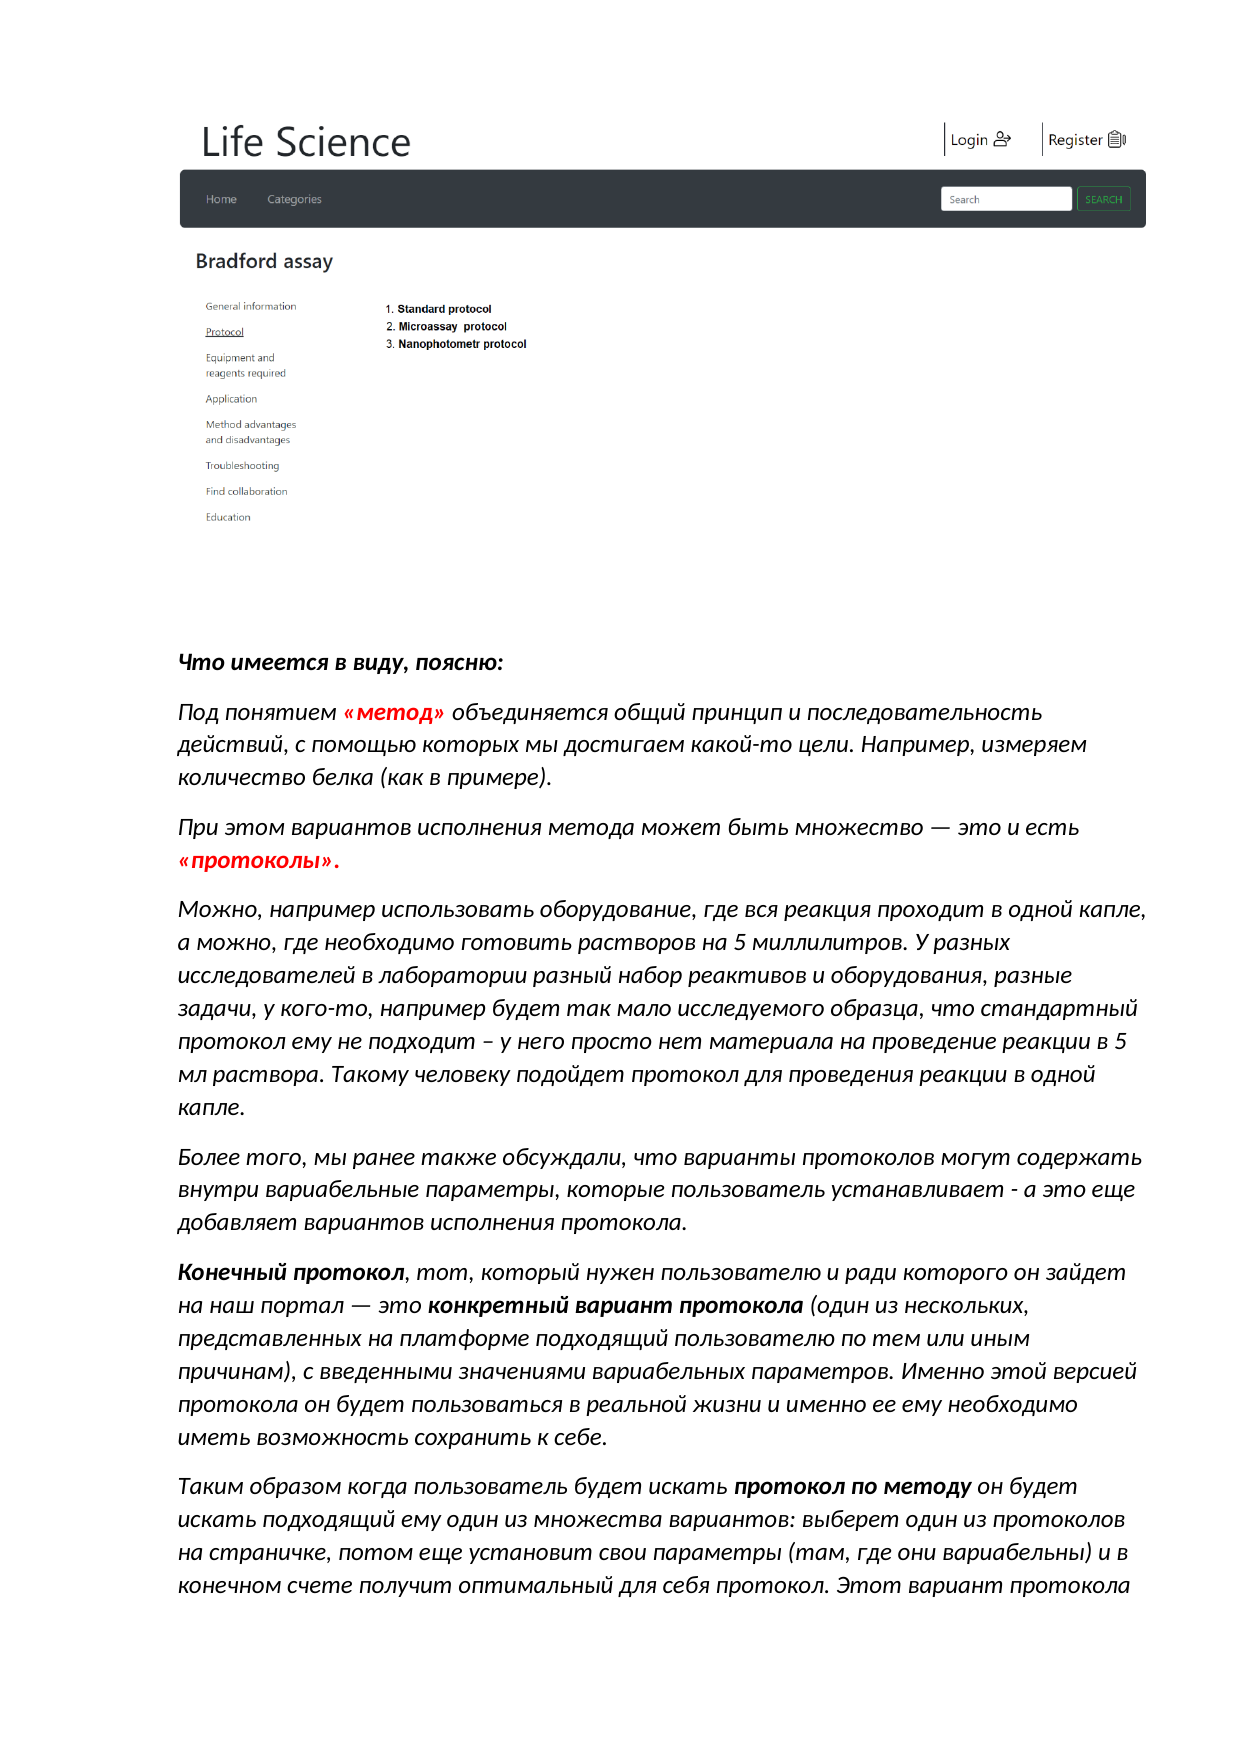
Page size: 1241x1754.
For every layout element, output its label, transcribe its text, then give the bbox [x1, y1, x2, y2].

text Под понятием «метод» объединяется общий принцип и последовательность действий, с помощью которых мы достигаем какой-то цели. Например, измеряем количество белка (как в примере). [177, 696, 1152, 792]
text Можно, например использовать оборудование, где вся реакция проходит в одной капле, а можно, где необходимо готовить растворов на 5 миллилитров. У разных исследователей в лаборатории разный набор реактивов и оборудования, разные задачи, у кого-то, например будет так мало исследуемого образца, что стандартный протокол ему не подходит – у него просто нет материала на проведение реакции в 5 мл раствора. Такому человеку подойдет протокол для проведения реакции в одной капле. [177, 894, 1152, 1122]
text Что имеется в виду, поясню: [177, 646, 1152, 677]
text Таким образом когда пользователь будет искать протокол по методу он будет искать подходящий ему один из множества вариантов: выберет один из протоколов на страничке, потом еще установит свои параметры (там, где они вариабельны) и в конечном счете получит оптимальный для себя протокол. Этот вариант протокола [177, 1470, 1152, 1599]
text При этом вариантов исполнения метода может быть множество — это и есть «протоколы». [177, 811, 1152, 874]
picture [177, 118, 1150, 529]
text Конечный протокол, тот, который нужен пользователю и ради которого он зайдет на наш портал — это конкретный вариант протокола (один из нескольких, представленных на платформе подходящий пользователю по тем или иным причинам), с введенными значениями вариабельных параметров. Именно этой версией протокола он будет пользоваться в реальной жизни и именно ее ему необходимо иметь возможность сохранить к себе. [177, 1256, 1152, 1451]
text Более того, мы ранее также обсуждали, что варианты протоколов могут содержать внутри вариабельные параметры, которые пользователь устанавливает - а это еще добавляет вариантов исполнения протокола. [177, 1141, 1152, 1237]
